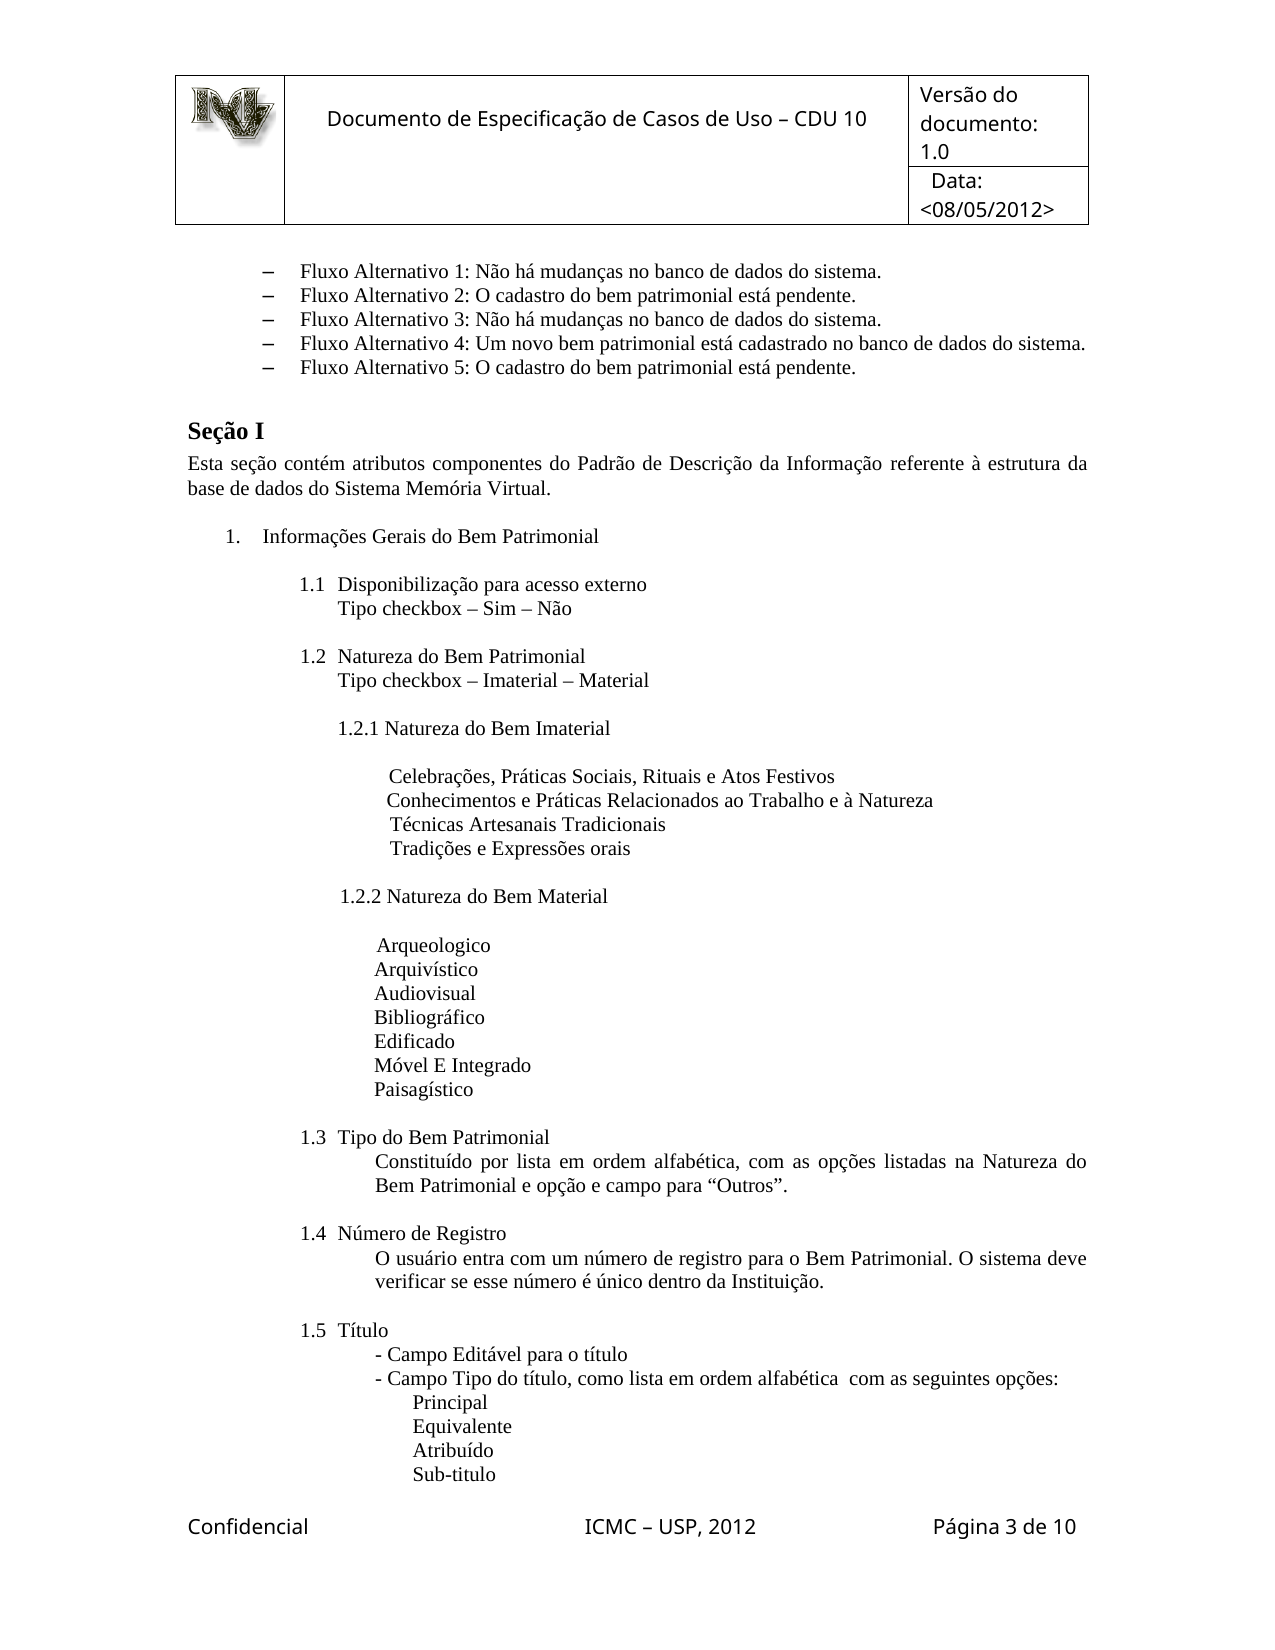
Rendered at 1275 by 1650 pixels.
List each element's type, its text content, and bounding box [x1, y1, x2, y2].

text Celebrações, Práticas Sociais, Rituais e Atos Festivos [187, 764, 1087, 788]
text 1.1 Disponibilização para acesso externo [187, 572, 1087, 596]
text Atribuído [187, 1438, 1087, 1462]
text Arqueologico [187, 933, 1087, 957]
text Bibliográfico [187, 1005, 1087, 1029]
list Informações Gerais do Bem Patrimonial [225, 523, 1087, 548]
text Móvel E Integrado [187, 1053, 1087, 1077]
list 1.3 Tipo do Bem Patrimonial [262, 1125, 1087, 1149]
text Equivalente [187, 1414, 1087, 1438]
text Técnicas Artesanais Tradicionais [187, 812, 1087, 836]
list 1.4 Número de Registro [262, 1221, 1087, 1245]
list 1.5 Título [262, 1318, 1087, 1342]
picture [186, 76, 277, 151]
text Edificado [187, 1029, 1087, 1053]
text Paisagístico [187, 1077, 1087, 1101]
list Fluxo Alternativo 5: O cadastro do bem patrimonial está pendente. [262, 355, 1087, 379]
list Fluxo Alternativo 2: O cadastro do bem patrimonial está pendente. [262, 283, 1087, 307]
text Tradições e Expressões orais [187, 836, 1087, 860]
text Arquivístico [187, 957, 1087, 981]
list 1.2 Natureza do Bem Patrimonial [262, 644, 1087, 668]
list Fluxo Alternativo 4: Um novo bem patrimonial está cadastrado no banco de dados do sistema. [262, 331, 1087, 355]
list Tipo checkbox – Imaterial – Material [300, 668, 1087, 692]
subtitle Seção I [187, 416, 1087, 445]
text Sub-titulo [187, 1462, 1087, 1486]
list O usuário entra com um número de registro para o Bem Patrimonial. O sistema deve verificar se esse número é único dentro da Instituição. [337, 1245, 1087, 1293]
list - Campo Tipo do título, como lista em ordem alfabética com as seguintes opções: [337, 1366, 1087, 1390]
text Audiovisual [187, 981, 1087, 1005]
text 1.2.1 Natureza do Bem Imaterial [187, 716, 1087, 740]
list Constituído por lista em ordem alfabética, com as opções listadas na Natureza do Bem Patrimonial e opção e campo para “Outros”. [337, 1149, 1087, 1197]
text Conhecimentos e Práticas Relacionados ao Trabalho e à Natureza [187, 788, 1087, 812]
text 1.2.2 Natureza do Bem Material [187, 884, 1087, 908]
text Esta seção contém atributos componentes do Padrão de Descrição da Informação referente à estrutura da base de dados do Sistema Memória Virtual. [187, 451, 1087, 499]
list Principal [375, 1390, 1087, 1414]
list Fluxo Alternativo 3: Não há mudanças no banco de dados do sistema. [262, 307, 1087, 331]
list Fluxo Alternativo 1: Não há mudanças no banco de dados do sistema. [262, 258, 1087, 283]
list - Campo Editável para o título [337, 1342, 1087, 1366]
text Tipo checkbox – Sim – Não [187, 596, 1087, 620]
